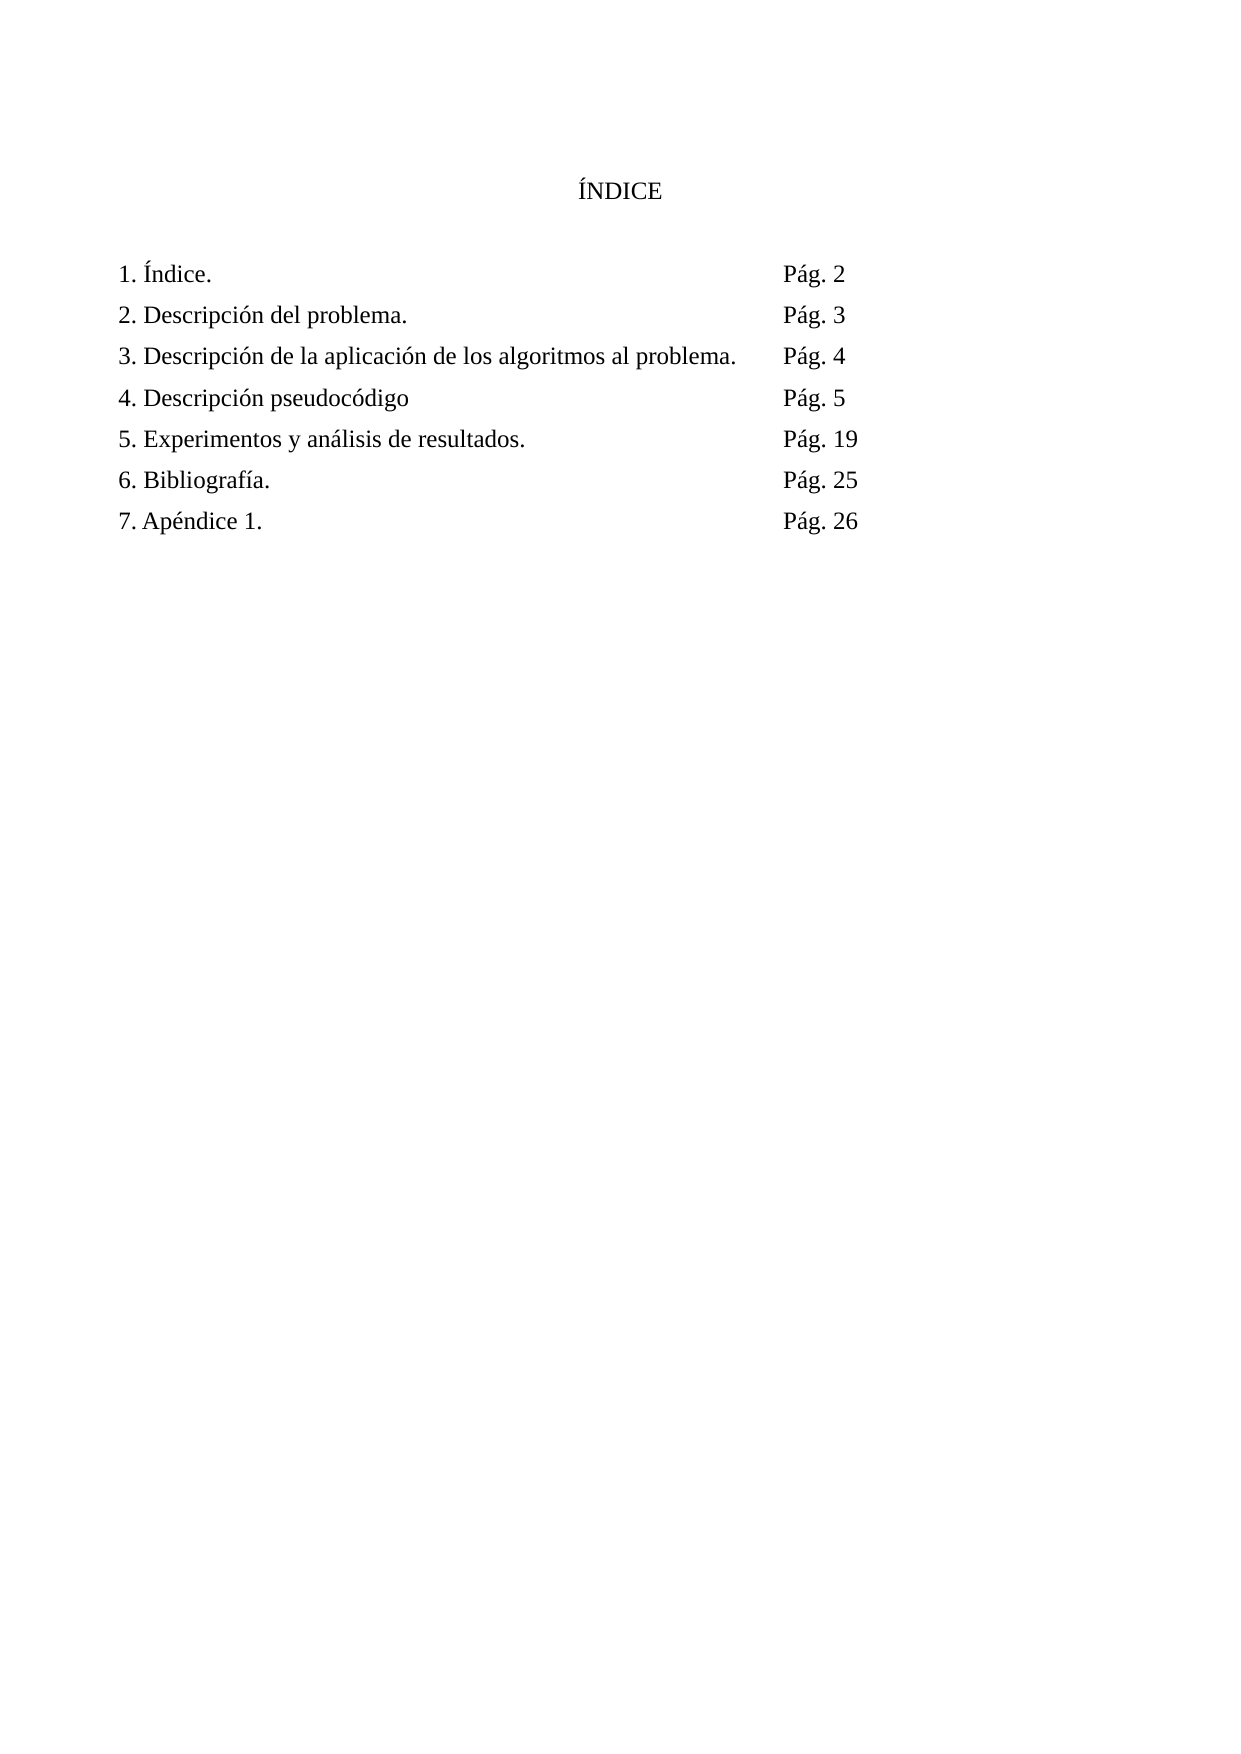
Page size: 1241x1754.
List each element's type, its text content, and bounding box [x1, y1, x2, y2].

text 7. Apéndice 1. Pág. 26 [118, 506, 1122, 535]
text 1. Índice. Pág. 2 [118, 259, 1122, 288]
text 3. Descripción de la aplicación de los algoritmos al problema. Pág. 4 [118, 341, 1122, 370]
text 4. Descripción pseudocódigo Pág. 5 [118, 383, 1122, 411]
text ÍNDICE [118, 176, 1122, 205]
text 6. Bibliografía. Pág. 25 [118, 465, 1122, 494]
text 2. Descripción del problema. Pág. 3 [118, 300, 1122, 329]
text 5. Experimentos y análisis de resultados. Pág. 19 [118, 424, 1122, 453]
